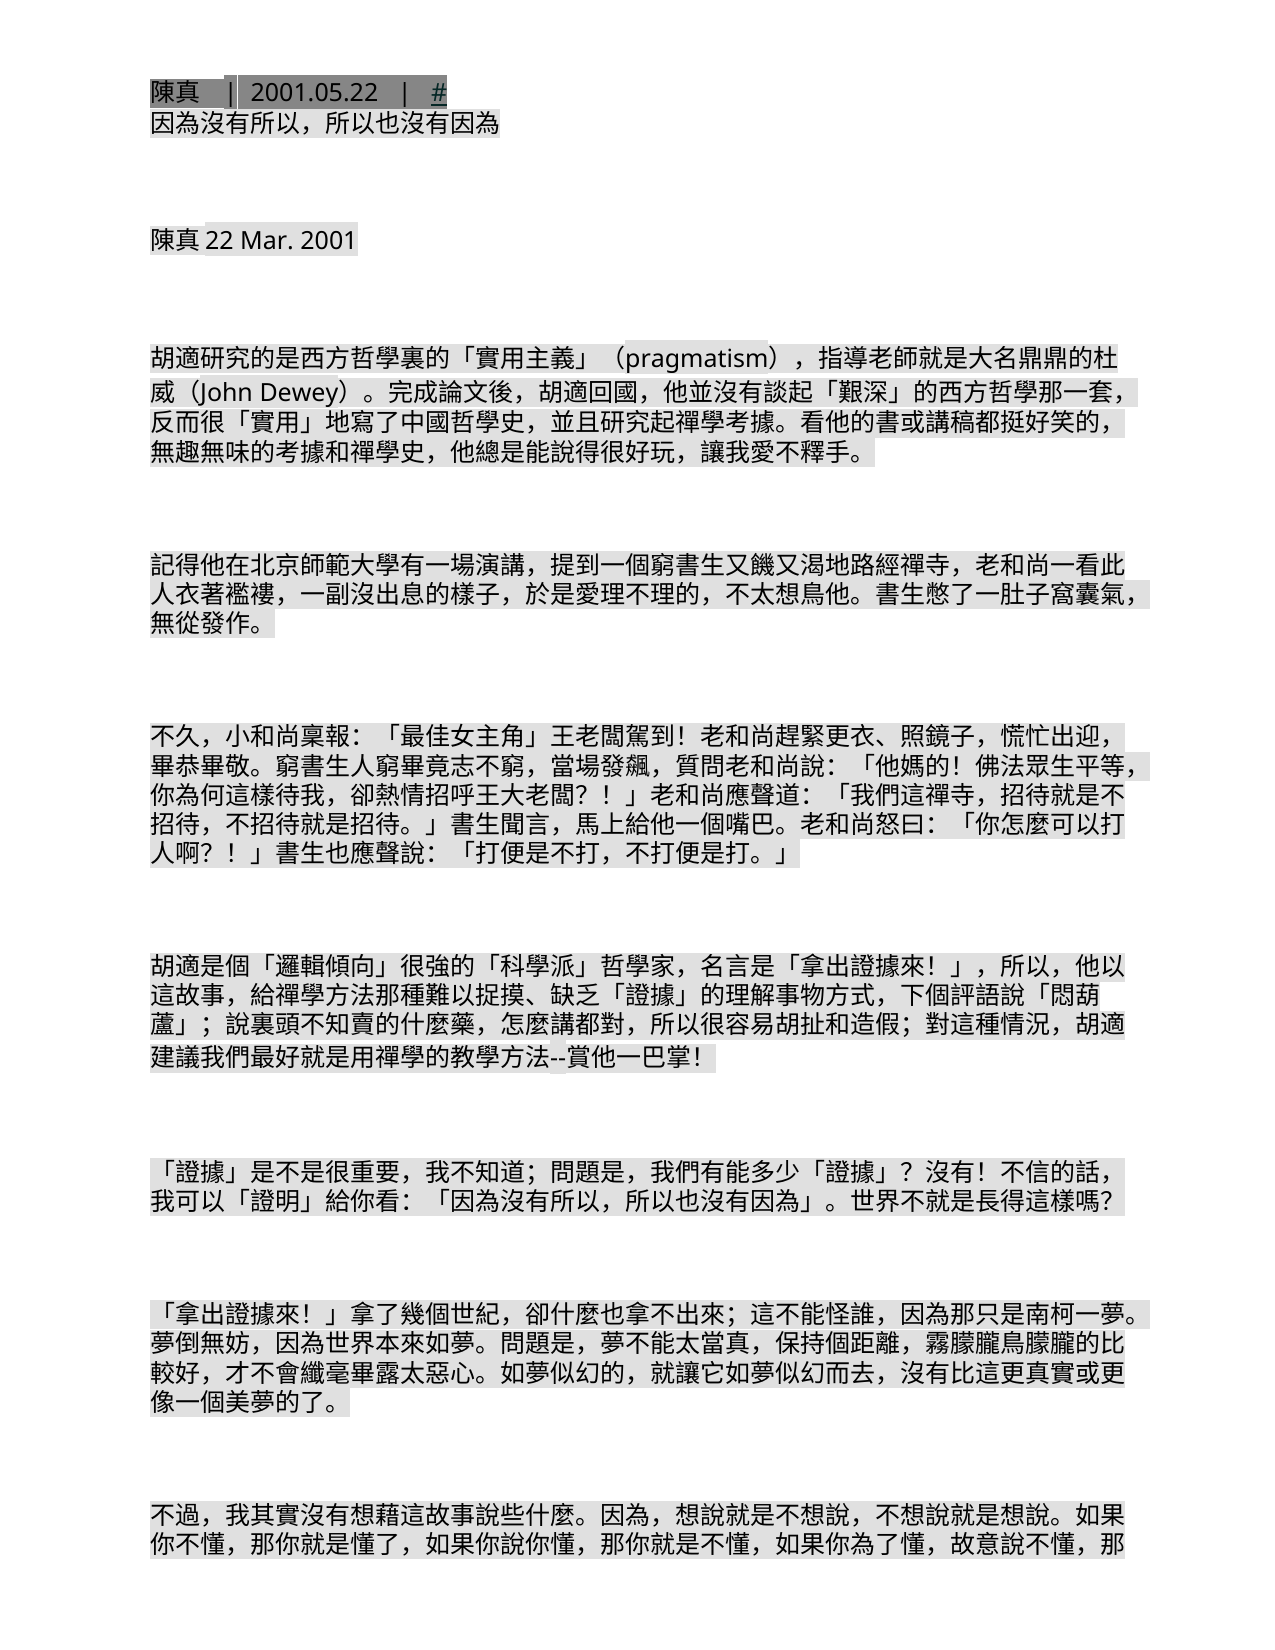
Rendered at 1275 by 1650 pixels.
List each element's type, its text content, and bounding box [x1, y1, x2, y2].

text 不過，我其實沒有想藉這故事說些什麼。因為，想說就是不想說，不想說就是想說。如果你不懂，那你就是懂了，如果你說你懂，那你就是不懂，如果你為了懂，故意說不懂，那 [150, 1501, 1125, 1559]
text 胡適是個「邏輯傾向」很強的「科學派」哲學家，名言是「拿出證據來！」，所以，他以這故事，給禪學方法那種難以捉摸、缺乏「證據」的理解事物方式，下個評語說「悶葫蘆」；說裏頭不知賣的什麼藥，怎麼講都對，所以很容易胡扯和造假；對這種情況，胡適建議我們最好就是用禪學的教學方法--賞他一巴掌！ [150, 952, 1125, 1074]
text 記得他在北京師範大學有一場演講，提到一個窮書生又饑又渴地路經禪寺，老和尚一看此人衣著襤褸，一副沒出息的樣子，於是愛理不理的，不太想鳥他。書生憋了一肚子窩囊氣，無從發作。 [150, 551, 1125, 638]
text 因為沒有所以，所以也沒有因為 [150, 109, 1125, 138]
text 「拿出證據來！」拿了幾個世紀，卻什麼也拿不出來；這不能怪誰，因為那只是南柯一夢。夢倒無妨，因為世界本來如夢。問題是，夢不能太當真，保持個距離，霧朦朧鳥朦朧的比較好，才不會纖毫畢露太惡心。如夢似幻的，就讓它如夢似幻而去，沒有比這更真實或更像一個美夢的了。 [150, 1300, 1125, 1417]
text 陳真22 Mar. 2001 [150, 222, 1125, 256]
text 胡適研究的是西方哲學裏的「實用主義」（pragmatism），指導老師就是大名鼎鼎的杜威（John Dewey）。完成論文後，胡適回國，他並沒有談起「艱深」的西方哲學那一套，反而很「實用」地寫了中國哲學史，並且研究起禪學考據。看他的書或講稿都挺好笑的，無趣無味的考據和禪學史，他總是能說得很好玩，讓我愛不釋手。 [150, 340, 1125, 467]
text 「證據」是不是很重要，我不知道；問題是，我們有能多少「證據」？沒有！不信的話，我可以「證明」給你看：「因為沒有所以，所以也沒有因為」。世界不就是長得這樣嗎？ [150, 1158, 1125, 1216]
text 陳真 | 2001.05.22 | # [150, 75, 1125, 109]
text 不久，小和尚稟報：「最佳女主角」王老闆駕到！老和尚趕緊更衣、照鏡子，慌忙出迎，畢恭畢敬。窮書生人窮畢竟志不窮，當場發飆，質問老和尚說：「他媽的！佛法眾生平等，你為何這樣待我，卻熱情招呼王大老闆？！」老和尚應聲道：「我們這禪寺，招待就是不招待，不招待就是招待。」書生聞言，馬上給他一個嘴巴。老和尚怒曰：「你怎麼可以打人啊？！」書生也應聲說：「打便是不打，不打便是打。」 [150, 722, 1125, 868]
